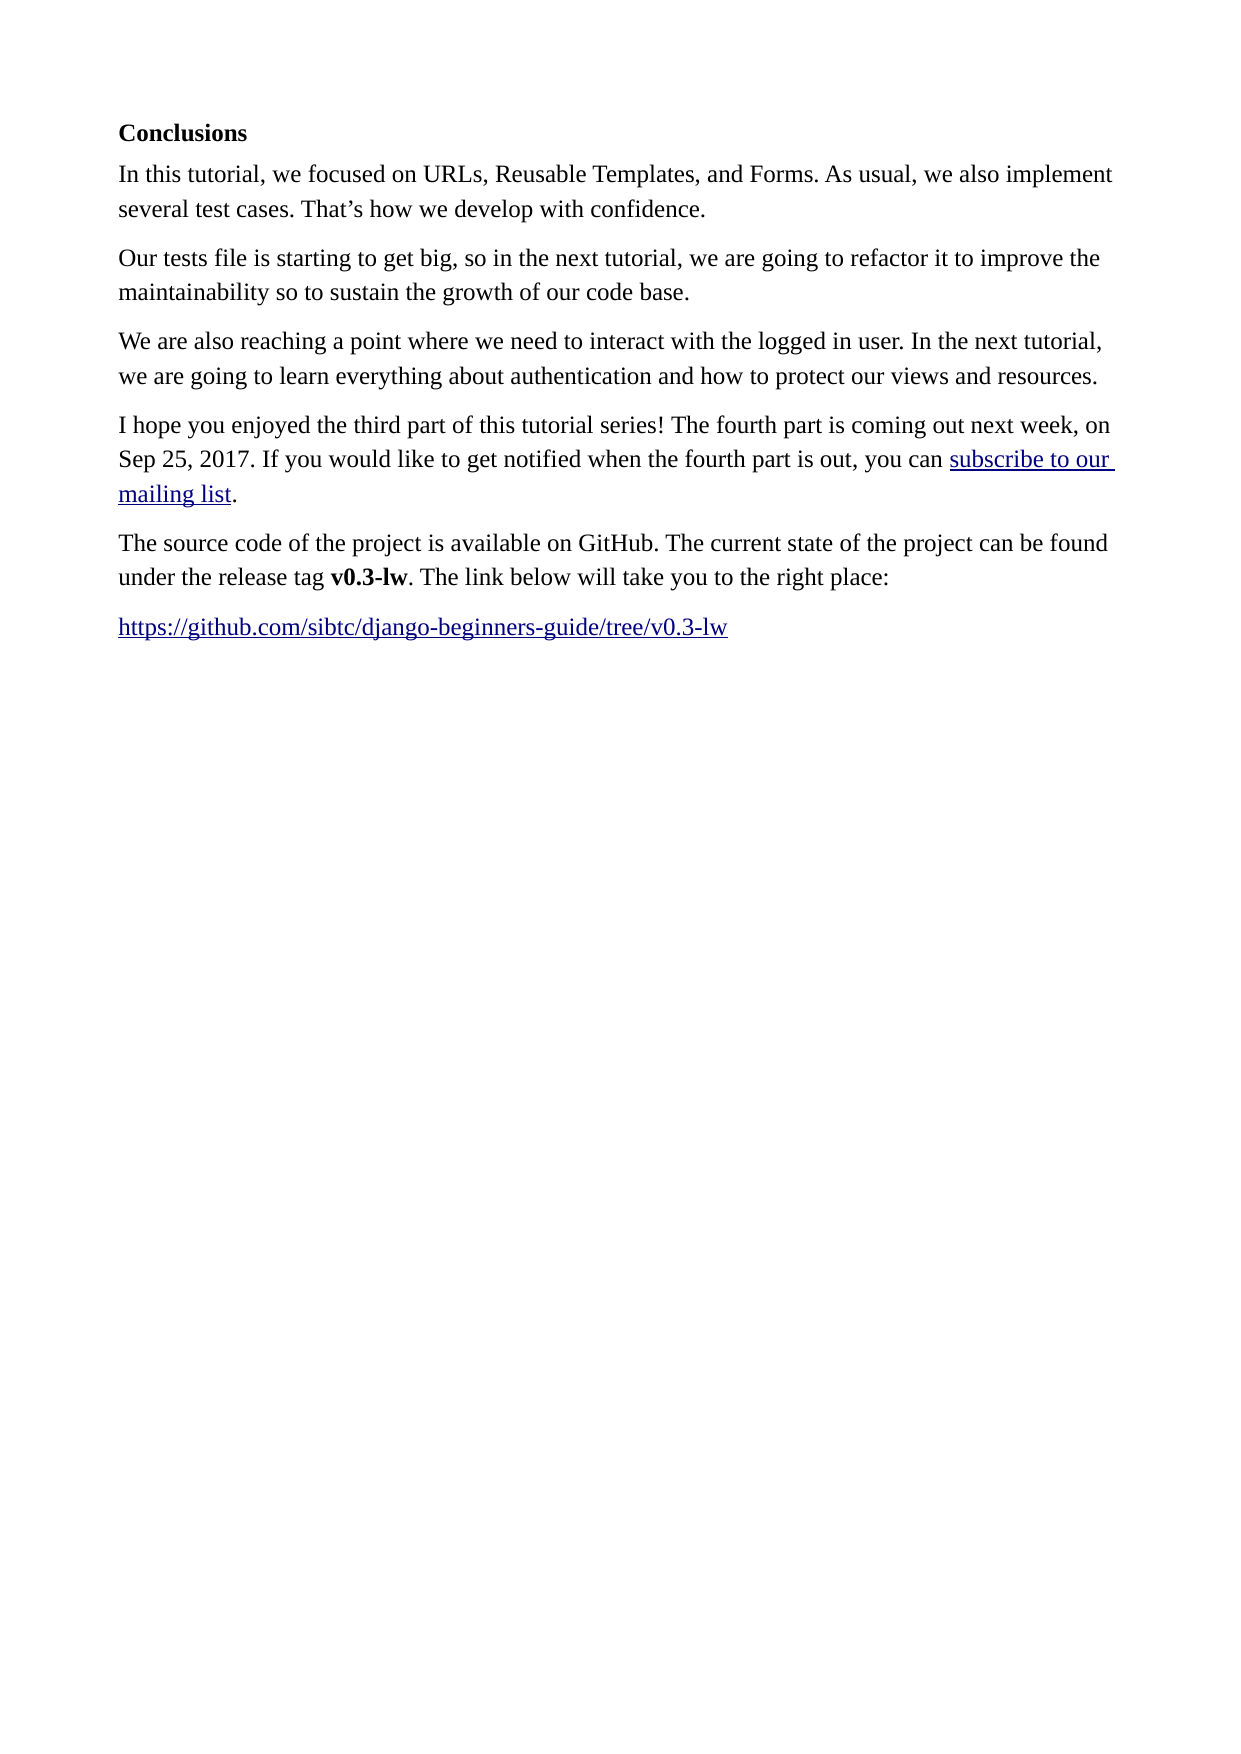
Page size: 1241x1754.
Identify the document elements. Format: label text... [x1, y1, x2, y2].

text https://github.com/sibtc/django-beginners-guide/tree/v0.3-lw [118, 612, 1122, 640]
text In this tutorial, we focused on URLs, Reusable Templates, and Forms. As usual, we also implement several test cases. That’s how we develop with confidence. [118, 159, 1122, 223]
subtitle Conclusions [118, 118, 1122, 147]
text The source code of the project is available on GitHub. The current state of the project can be found under the release tag v0.3-lw. The link below will take you to the right place: [118, 528, 1122, 591]
text We are also reaching a point where we need to interact with the logged in user. In the next tutorial, we are going to learn everything about authentication and how to protect our views and resources. [118, 326, 1122, 390]
text Our tests file is starting to get big, so in the next tutorial, we are going to refactor it to improve the maintainability so to sustain the growth of our code base. [118, 243, 1122, 306]
text I hope you enjoyed the third part of this tutorial series! The fourth part is coming out next week, on Sep 25, 2017. If you would like to get notified when the fourth part is out, you can subscribe to our mailing list. [118, 410, 1122, 508]
